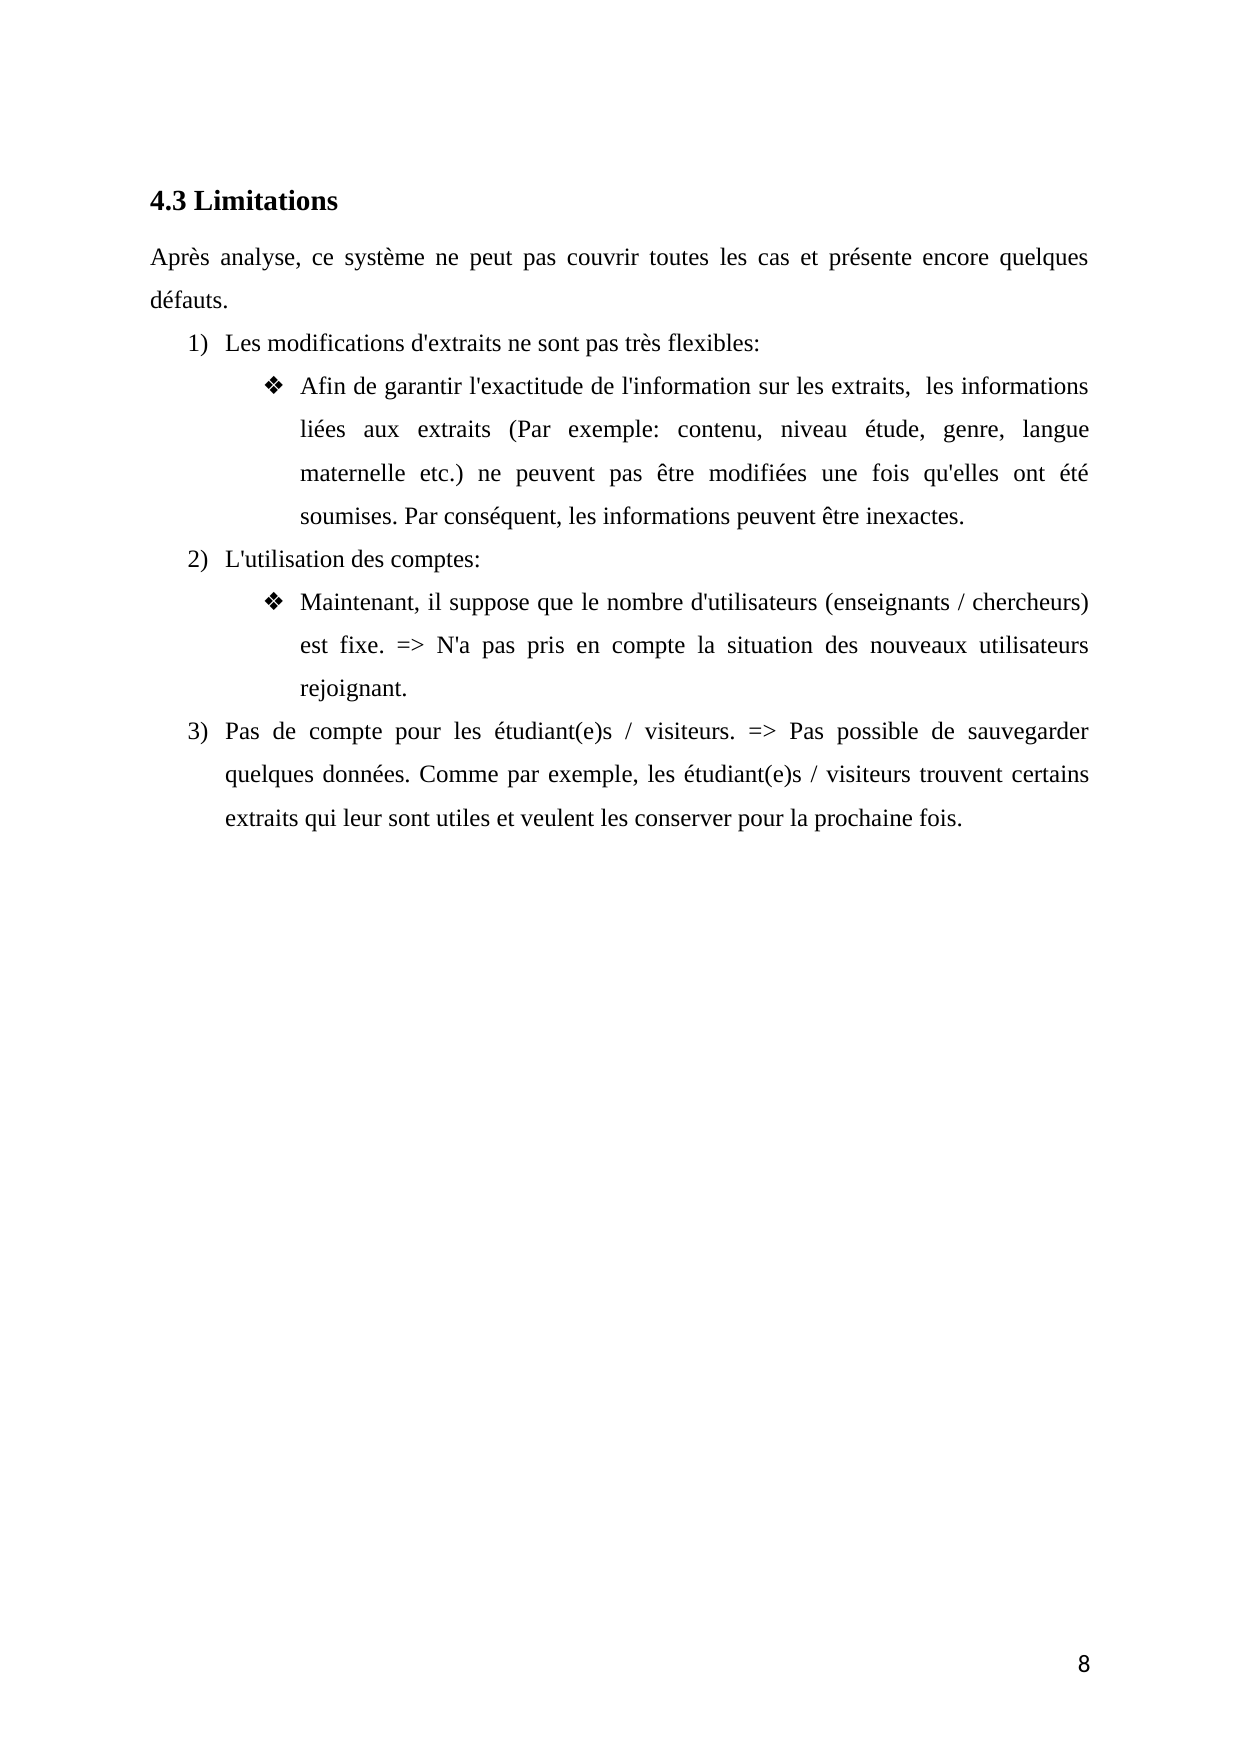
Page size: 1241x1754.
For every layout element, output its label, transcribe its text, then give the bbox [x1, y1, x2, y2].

text Après analyse, ce système ne peut pas couvrir toutes les cas et présente encore quelques défauts. [150, 242, 1090, 314]
subtitle 4.3 Limitations [150, 183, 1090, 217]
list Maintenant, il suppose que le nombre d'utilisateurs (enseignants / chercheurs) est fixe. => N'a pas pris en compte la situation des nouveaux utilisateurs rejoignant. [262, 587, 1090, 702]
list Pas de compte pour les étudiant(e)s / visiteurs. => Pas possible de sauvegarder quelques données. Comme par exemple, les étudiant(e)s / visiteurs trouvent certains extraits qui leur sont utiles et veulent les conserver pour la prochaine fois. [187, 716, 1090, 831]
list Afin de garantir l'exactitude de l'information sur les extraits, les informations liées aux extraits (Par exemple: contenu, niveau étude, genre, langue maternelle etc.) ne peuvent pas être modifiées une fois qu'elles ont été soumises. Par conséquent, les informations peuvent être inexactes. [262, 371, 1090, 529]
list L'utilisation des comptes: [187, 544, 1090, 573]
list Les modifications d'extraits ne sont pas très flexibles: [187, 328, 1090, 357]
